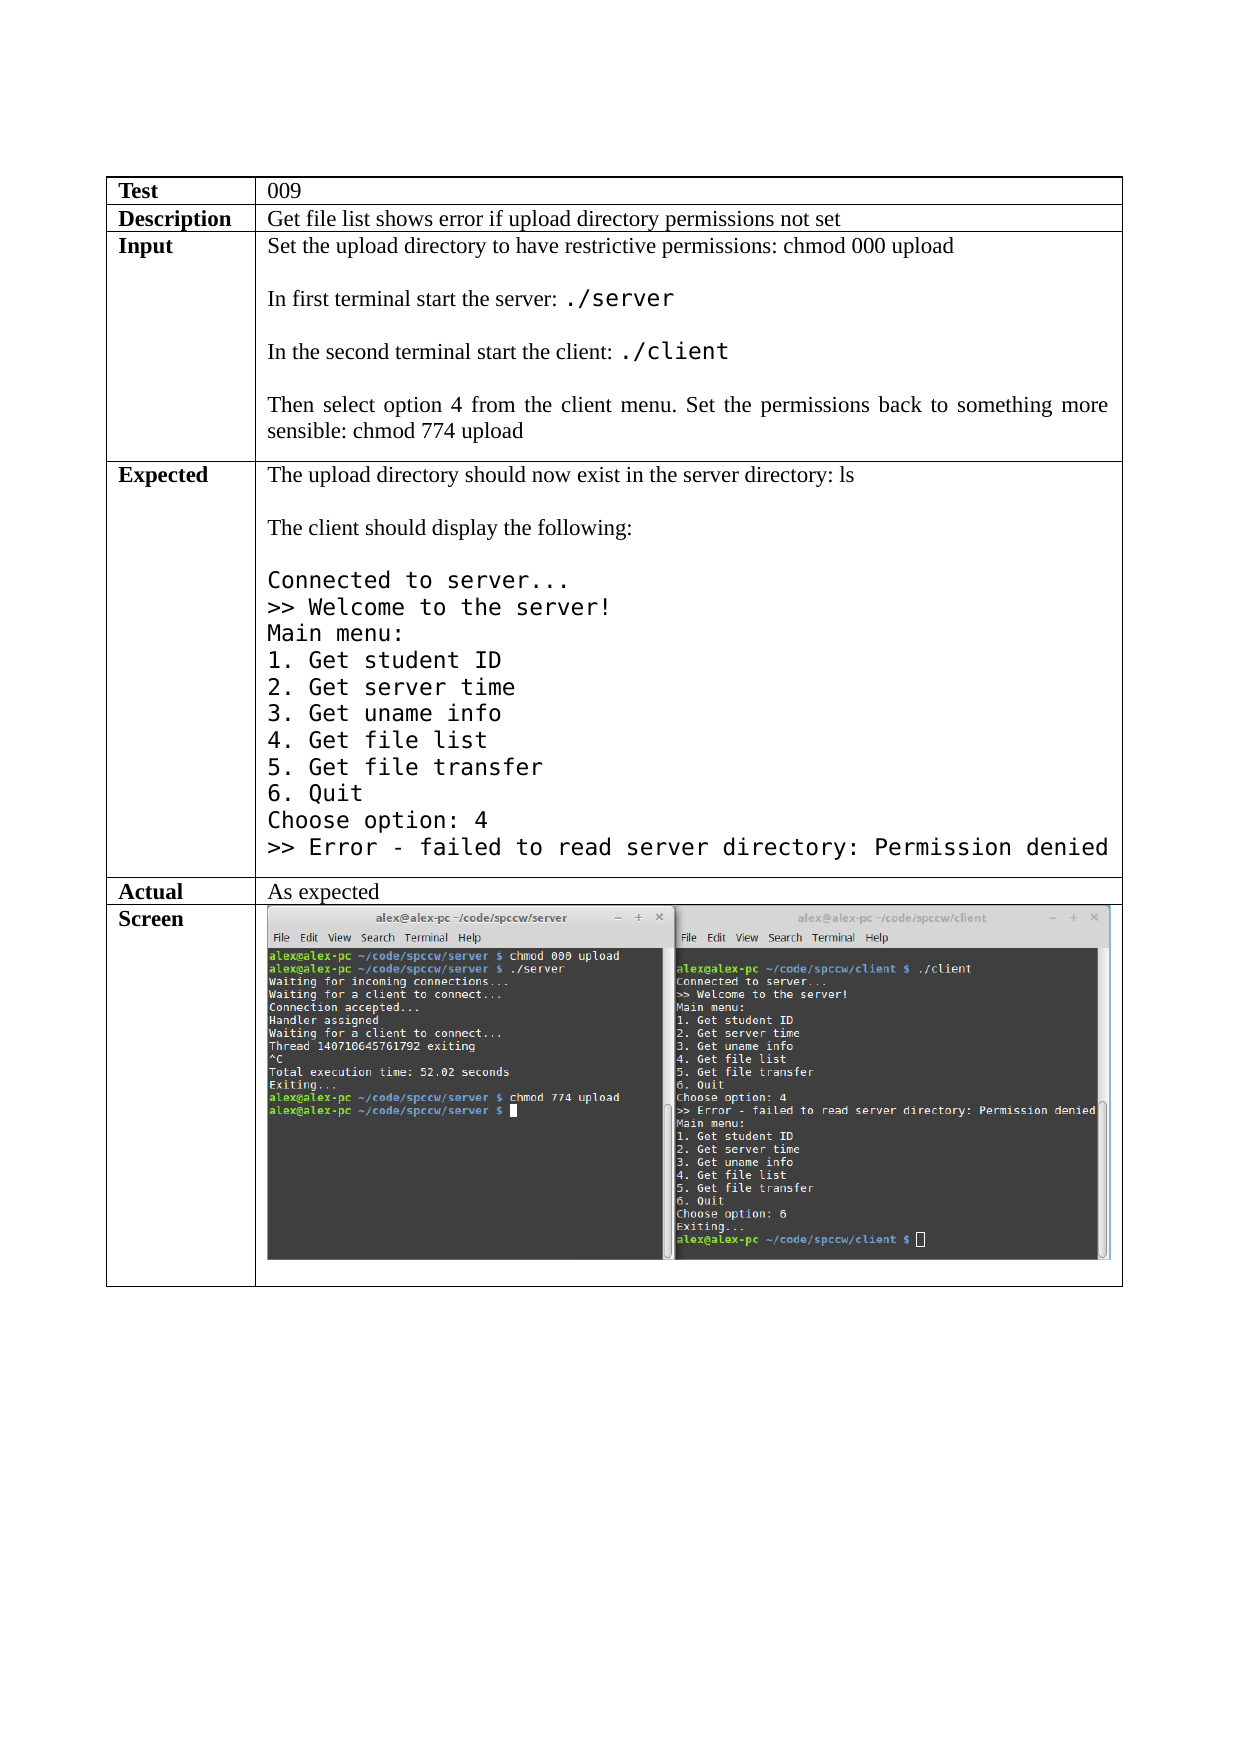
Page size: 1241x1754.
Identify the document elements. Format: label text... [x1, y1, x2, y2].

table_header Test [107, 178, 255, 204]
table_cell Expected [107, 462, 255, 877]
table_cell [256, 905, 1122, 1286]
table_cell Screen [107, 905, 255, 1286]
table_cell Actual [107, 878, 255, 904]
table_cell Input [107, 232, 255, 461]
picture [267, 905, 1111, 1260]
table_cell Get file list shows error if upload directory permissions not set [256, 205, 1122, 231]
table_cell Set the upload directory to have restrictive permissions: chmod 000 upload In first terminal start the server: ./server In the second terminal start the client: ./client Then select option 4 from the client menu. Set the permissions back to something more sensible: chmod 774 upload [256, 232, 1122, 461]
table_cell The upload directory should now exist in the server directory: ls The client should display the following: Connected to server... >> Welcome to the server! Main menu: 1. Get student ID 2. Get server time 3. Get uname info 4. Get file list 5. Get file transfer 6. Quit Choose option: 4 >> Error - failed to read server directory: Permission denied [256, 462, 1122, 877]
table_header 009 [256, 178, 1122, 204]
table_cell As expected [256, 878, 1122, 904]
table_cell Description [107, 205, 255, 231]
